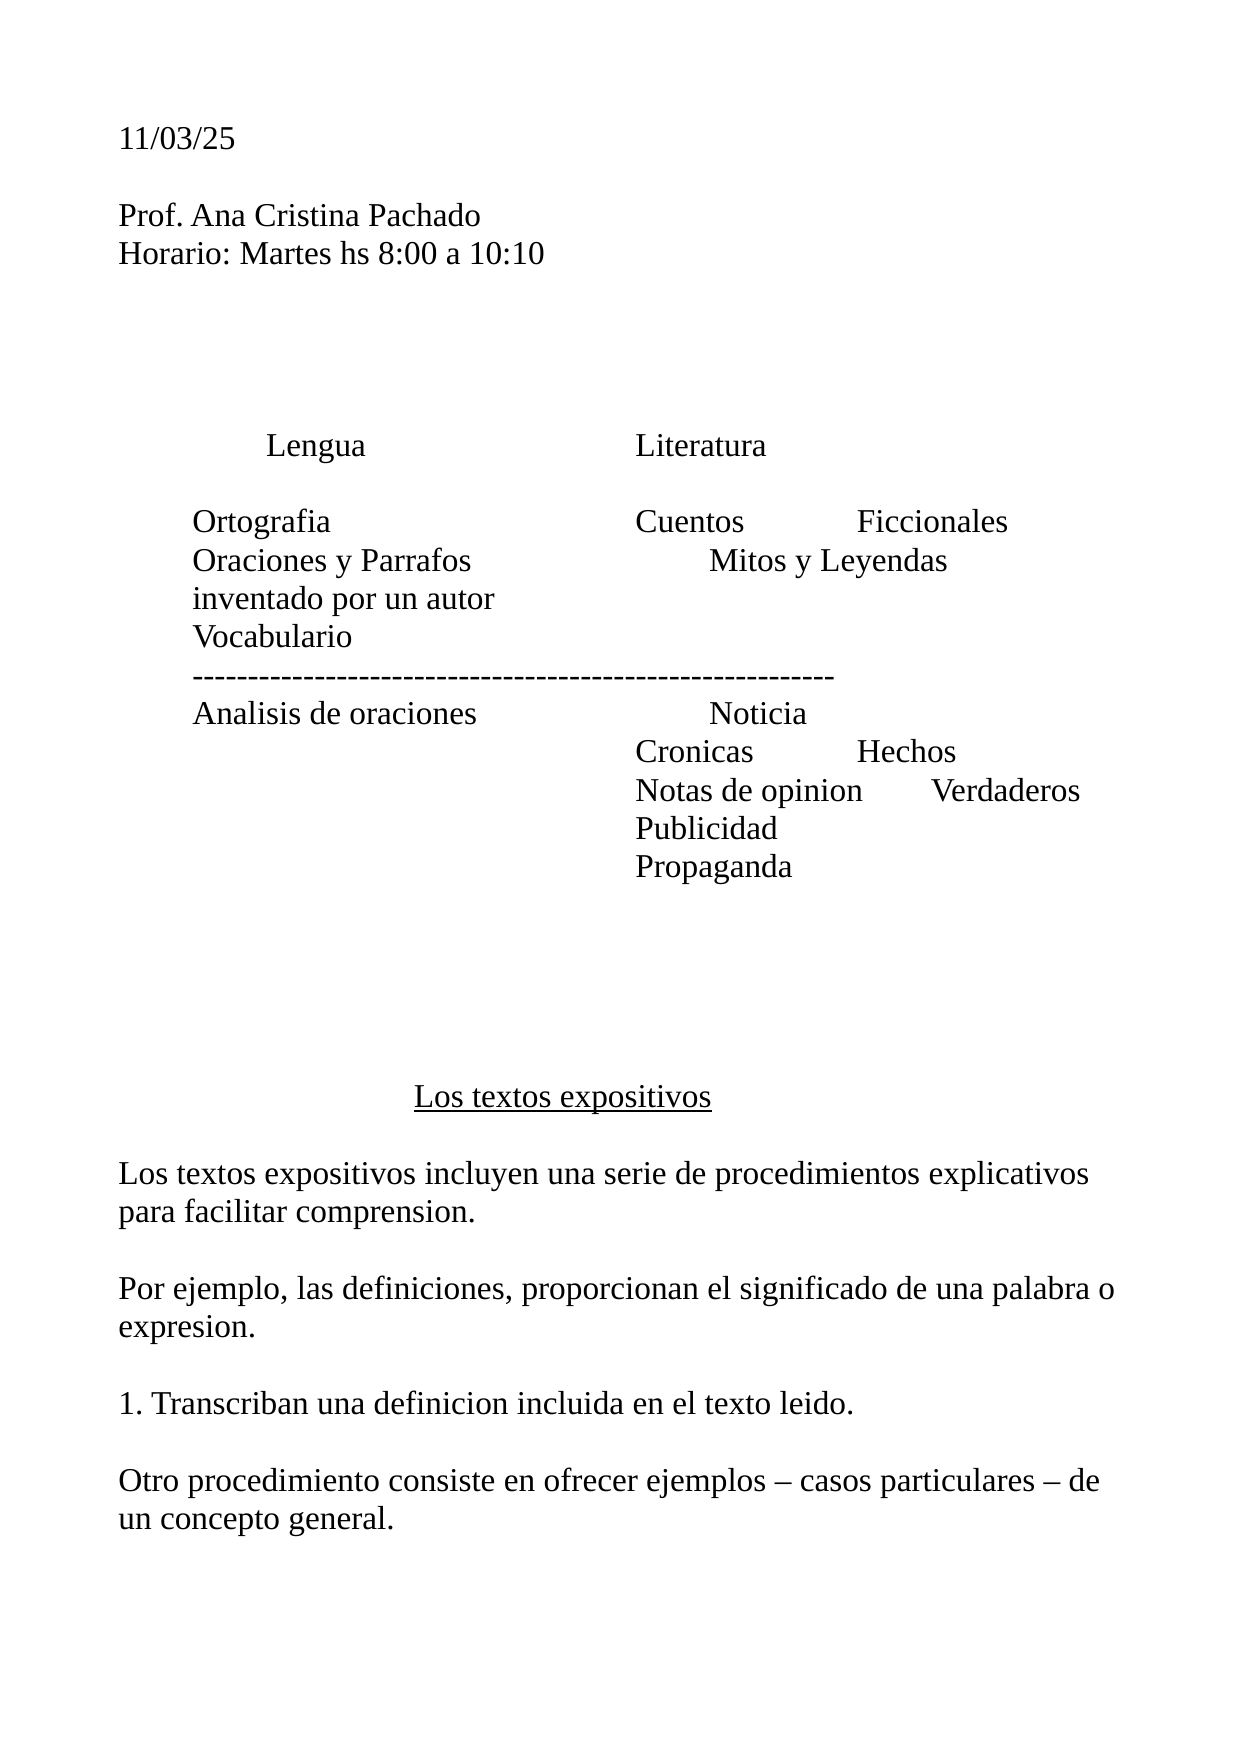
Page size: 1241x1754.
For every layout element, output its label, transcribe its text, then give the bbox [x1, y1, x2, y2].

text Cronicas Hechos [118, 731, 1122, 770]
text Notas de opinion Verdaderos [118, 770, 1122, 808]
text Publicidad [118, 808, 1122, 846]
text Los textos expositivos incluyen una serie de procedimientos explicativos para facilitar comprension. [118, 1153, 1122, 1230]
text 11/03/25 [118, 118, 1122, 156]
text 1. Transcriban una definicion incluida en el texto leido. [118, 1383, 1122, 1421]
text Ortografia Cuentos Ficcionales [118, 501, 1122, 540]
text Los textos expositivos [118, 1076, 1122, 1115]
text Propaganda [118, 846, 1122, 885]
text Por ejemplo, las definiciones, proporcionan el significado de una palabra o expresion. [118, 1268, 1122, 1345]
text Analisis de oraciones Noticia [118, 693, 1122, 731]
text Lengua Literatura [118, 425, 1122, 463]
text Vocabulario ---------------------------------------------------------- [118, 616, 1122, 693]
text Oraciones y Parrafos Mitos y Leyendas inventado por un autor [118, 540, 1122, 616]
text Horario: Martes hs 8:00 a 10:10 [118, 233, 1122, 271]
text Otro procedimiento consiste en ofrecer ejemplos – casos particulares – de un concepto general. [118, 1460, 1122, 1536]
text Prof. Ana Cristina Pachado [118, 195, 1122, 233]
